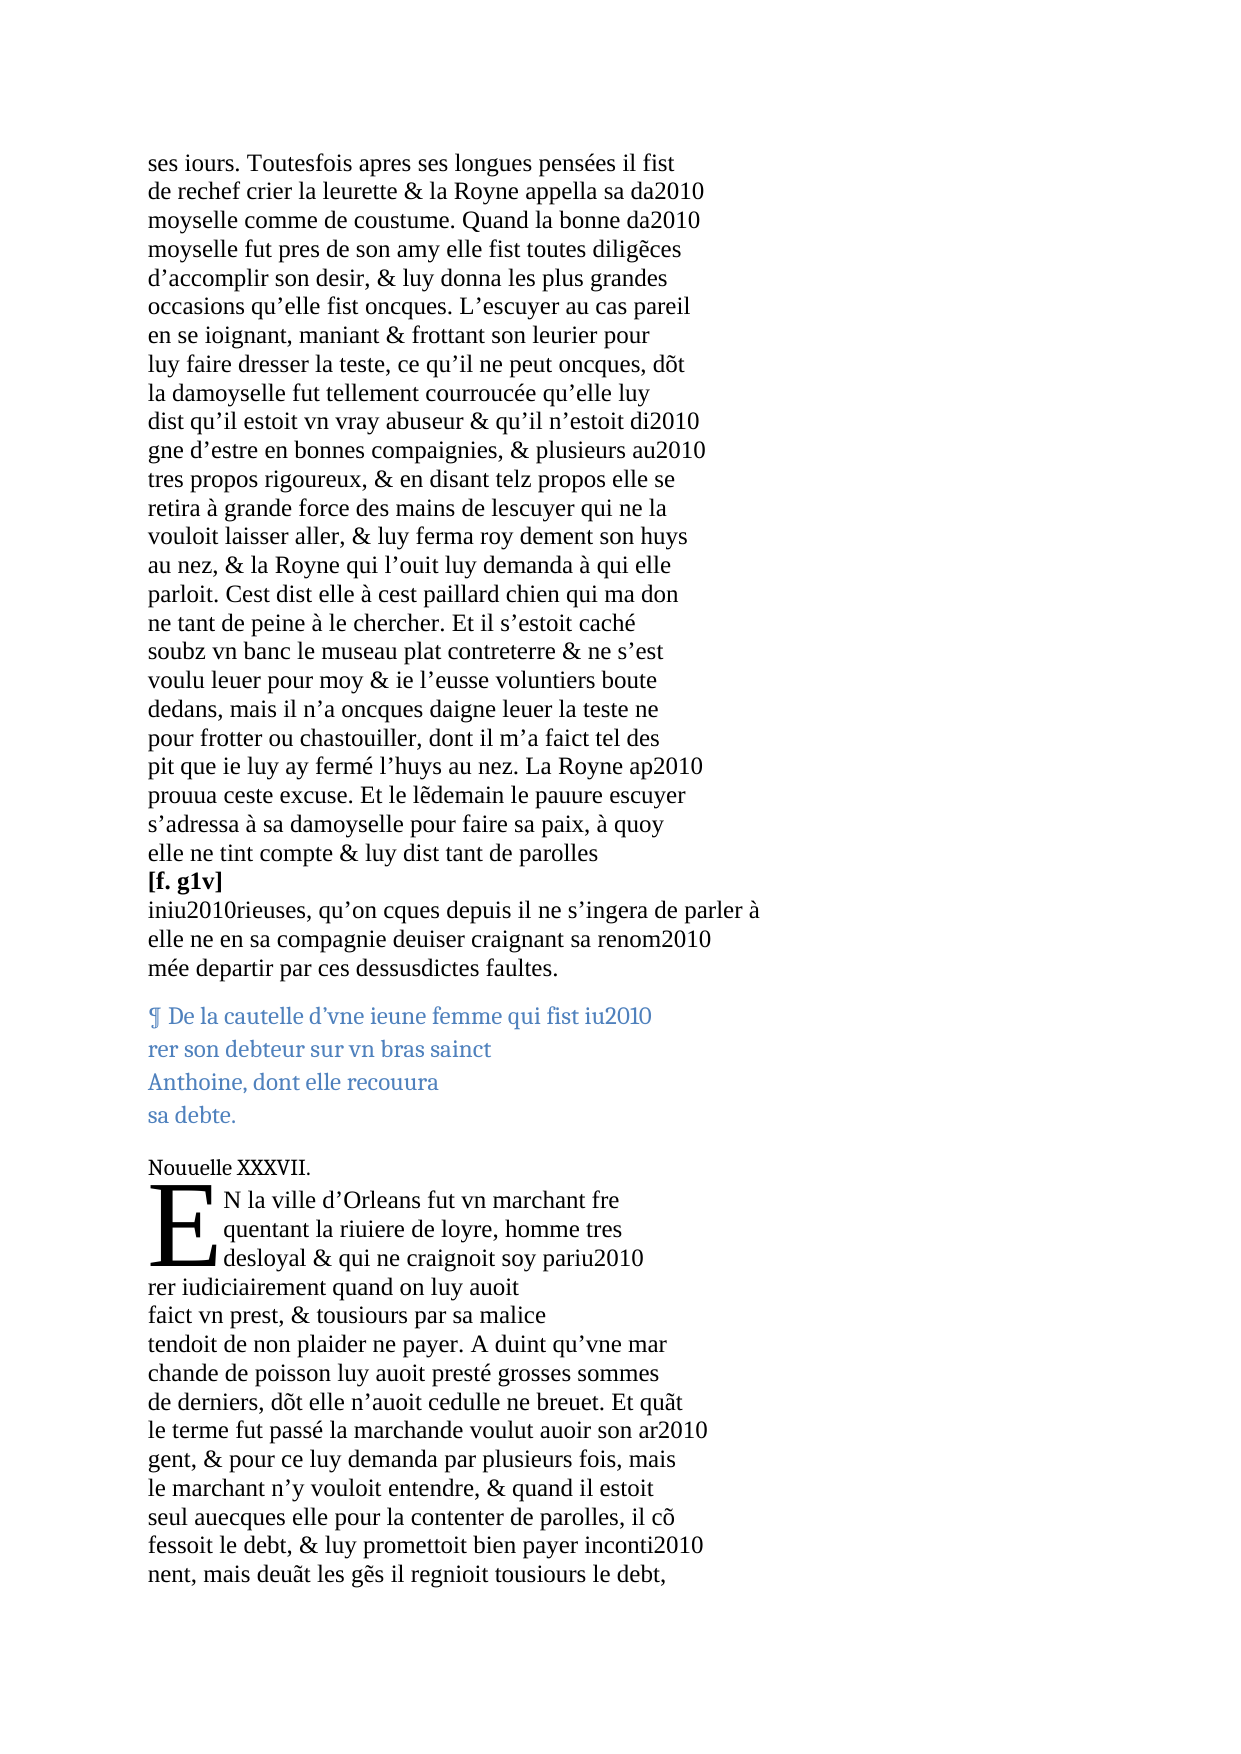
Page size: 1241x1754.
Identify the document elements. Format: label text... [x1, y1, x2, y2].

text ses iours. Toutesfois apres ses longues pensées il fist de rechef crier la leurette & la Royne appella sa da2010 moyselle comme de coustume. Quand la bonne da2010 moyselle fut pres de son amy elle fist toutes diligẽces d’accomplir son desir, & luy donna les plus grandes occasions qu’elle fist oncques. L’escuyer au cas pareil en se ioignant, maniant & frottant son leurier pour luy faire dresser la teste, ce qu’il ne peut oncques, dõt la damoyselle fut tellement courroucée qu’elle luy dist qu’il estoit vn vray abuseur & qu’il n’estoit di2010 gne d’estre en bonnes compaignies, & plusieurs au2010 tres propos rigoureux, & en disant telz propos elle se retira à grande force des mains de lescuyer qui ne la vouloit laisser aller, & luy ferma roy dement son huys au nez, & la Royne qui l’ouit luy demanda à qui elle parloit. Cest dist elle à cest paillard chien qui ma don ne tant de peine à le chercher. Et il s’estoit caché soubz vn banc le museau plat contreterre & ne s’est voulu leuer pour moy & ie l’eusse voluntiers boute dedans, mais il n’a oncques daigne leuer la teste ne pour frotter ou chastouiller, dont il m’a faict tel des pit que ie luy ay fermé l’huys au nez. La Royne ap2010 prouua ceste excuse. Et le lẽdemain le pauure escuyer s’adressa à sa damoyselle pour faire sa paix, à quoy elle ne tint compte & luy dist tant de parolles [f. g1v] iniu2010rieuses, qu’on cques depuis il ne s’ingera de parler à elle ne en sa compagnie deuiser craignant sa renom2010 mée departir par ces dessusdictes faultes. [148, 148, 1093, 981]
subtitle ¶ De la cautelle d’vne ieune femme qui fist iu2010 rer son debteur sur vn bras sainct Anthoine, dont elle recouura sa debte. [148, 1002, 1093, 1130]
text EN la ville d’Orleans fut vn marchant fre quentant la riuiere de loyre, homme tres desloyal & qui ne craignoit soy pariu2010 rer iudiciairement quand on luy auoit faict vn prest, & tousiours par sa malice tendoit de non plaider ne payer. A duint qu’vne mar chande de poisson luy auoit presté grosses sommes de derniers, dõt elle n’auoit cedulle ne breuet. Et quãt le terme fut passé la marchande voulut auoir son ar2010 gent, & pour ce luy demanda par plusieurs fois, mais le marchant n’y vouloit entendre, & quand il estoit seul auecques elle pour la contenter de parolles, il cõ fessoit le debt, & luy promettoit bien payer inconti2010 nent, mais deuãt les gẽs il regnioit tousiours le debt, [148, 1185, 1093, 1588]
subtitle Nouuelle XXXVII. [148, 1155, 1093, 1181]
